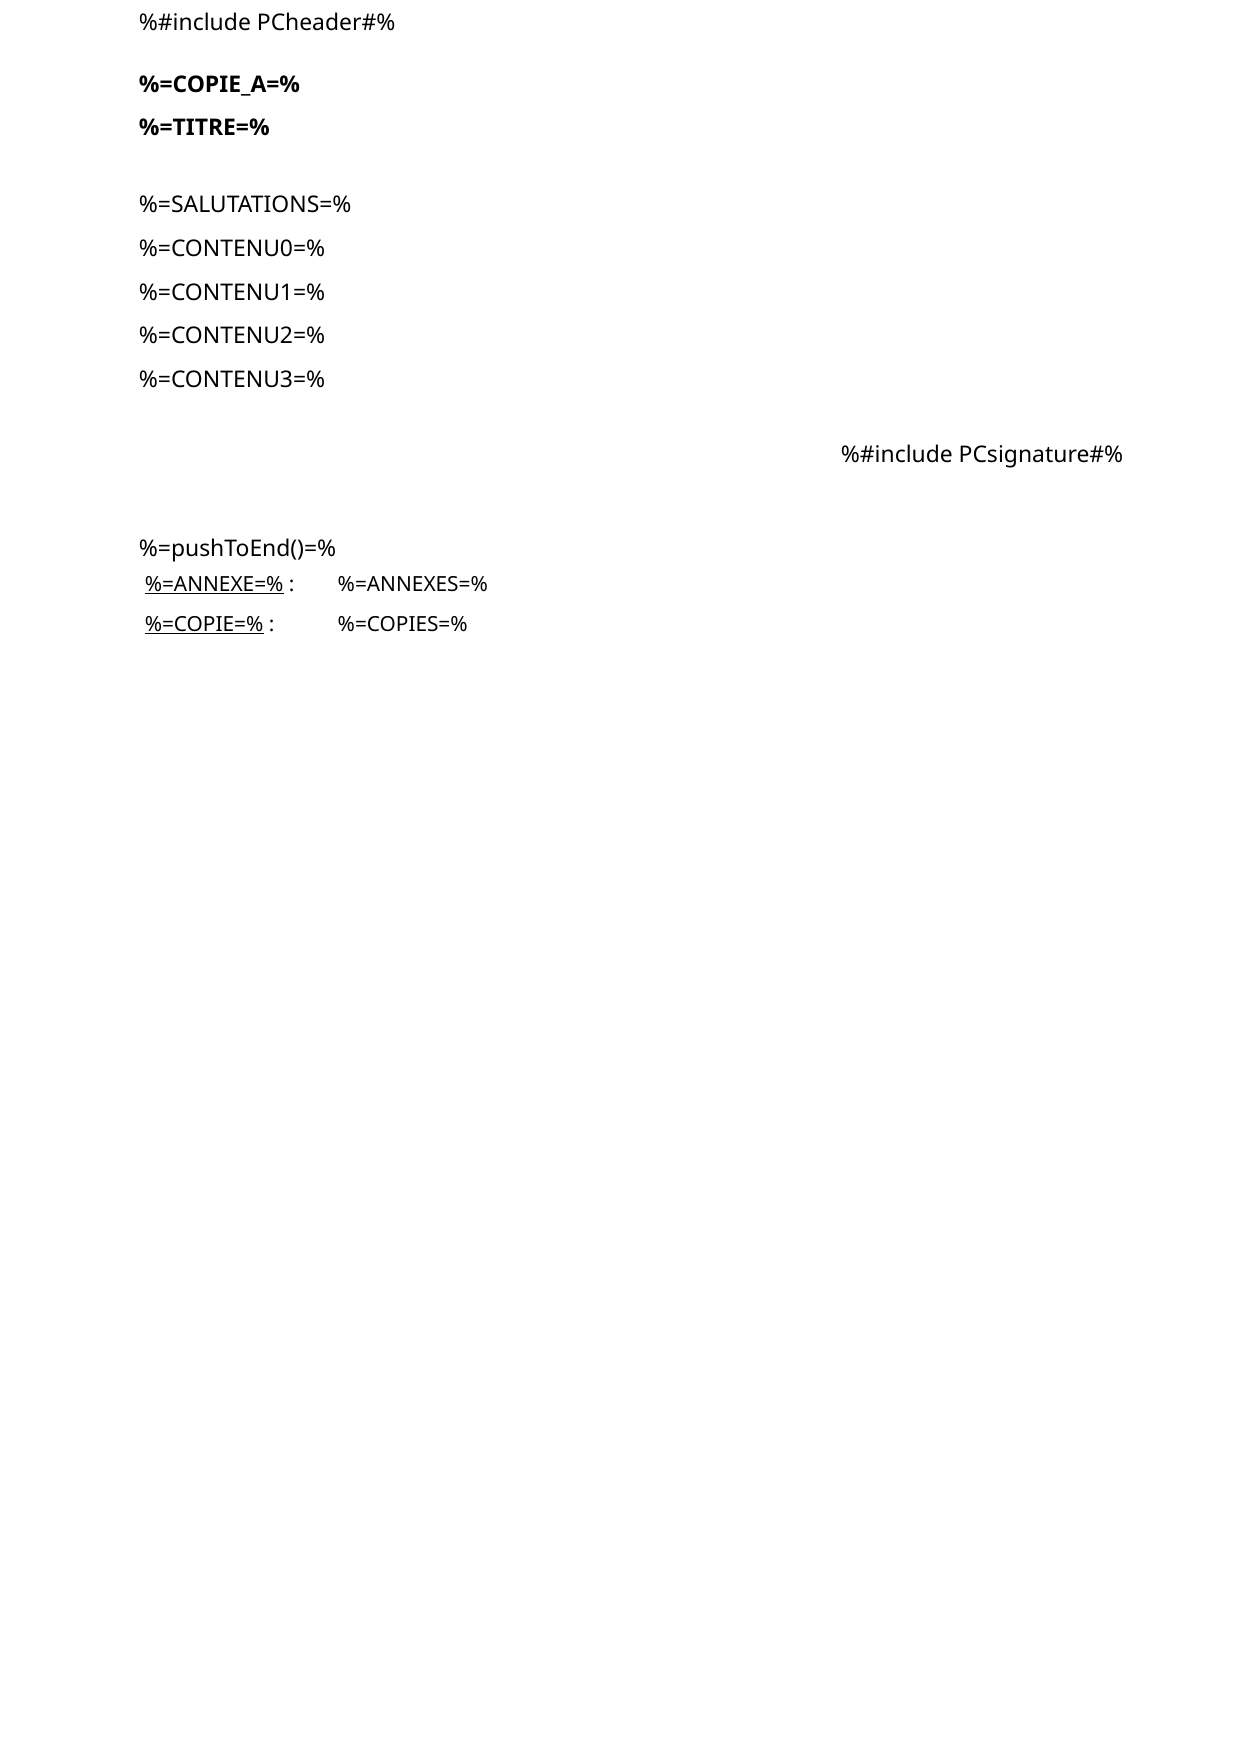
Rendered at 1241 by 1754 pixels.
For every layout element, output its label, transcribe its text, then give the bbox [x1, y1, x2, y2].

text %=SALUTATIONS=% [139, 188, 1123, 219]
table_cell %=COPIE=% : [139, 603, 332, 643]
text %=TITRE=% [139, 100, 1123, 144]
text %=pushToEnd()=% [139, 532, 1123, 563]
table_cell %=COPIES=% [332, 603, 1123, 643]
text %=COPIE_A=% [139, 68, 1123, 100]
text %=CONTENU2=% [139, 319, 1123, 351]
table_header %=ANNEXES=% [332, 563, 1123, 603]
table_header %=ANNEXE=% : [139, 563, 332, 603]
text %#include PCsignature#% [139, 438, 1123, 469]
text %=CONTENU0=% [139, 232, 1123, 263]
text %=CONTENU1=% [139, 276, 1123, 307]
text %=CONTENU3=% [139, 363, 1123, 394]
text %#include PCheader#% [139, 6, 1123, 37]
